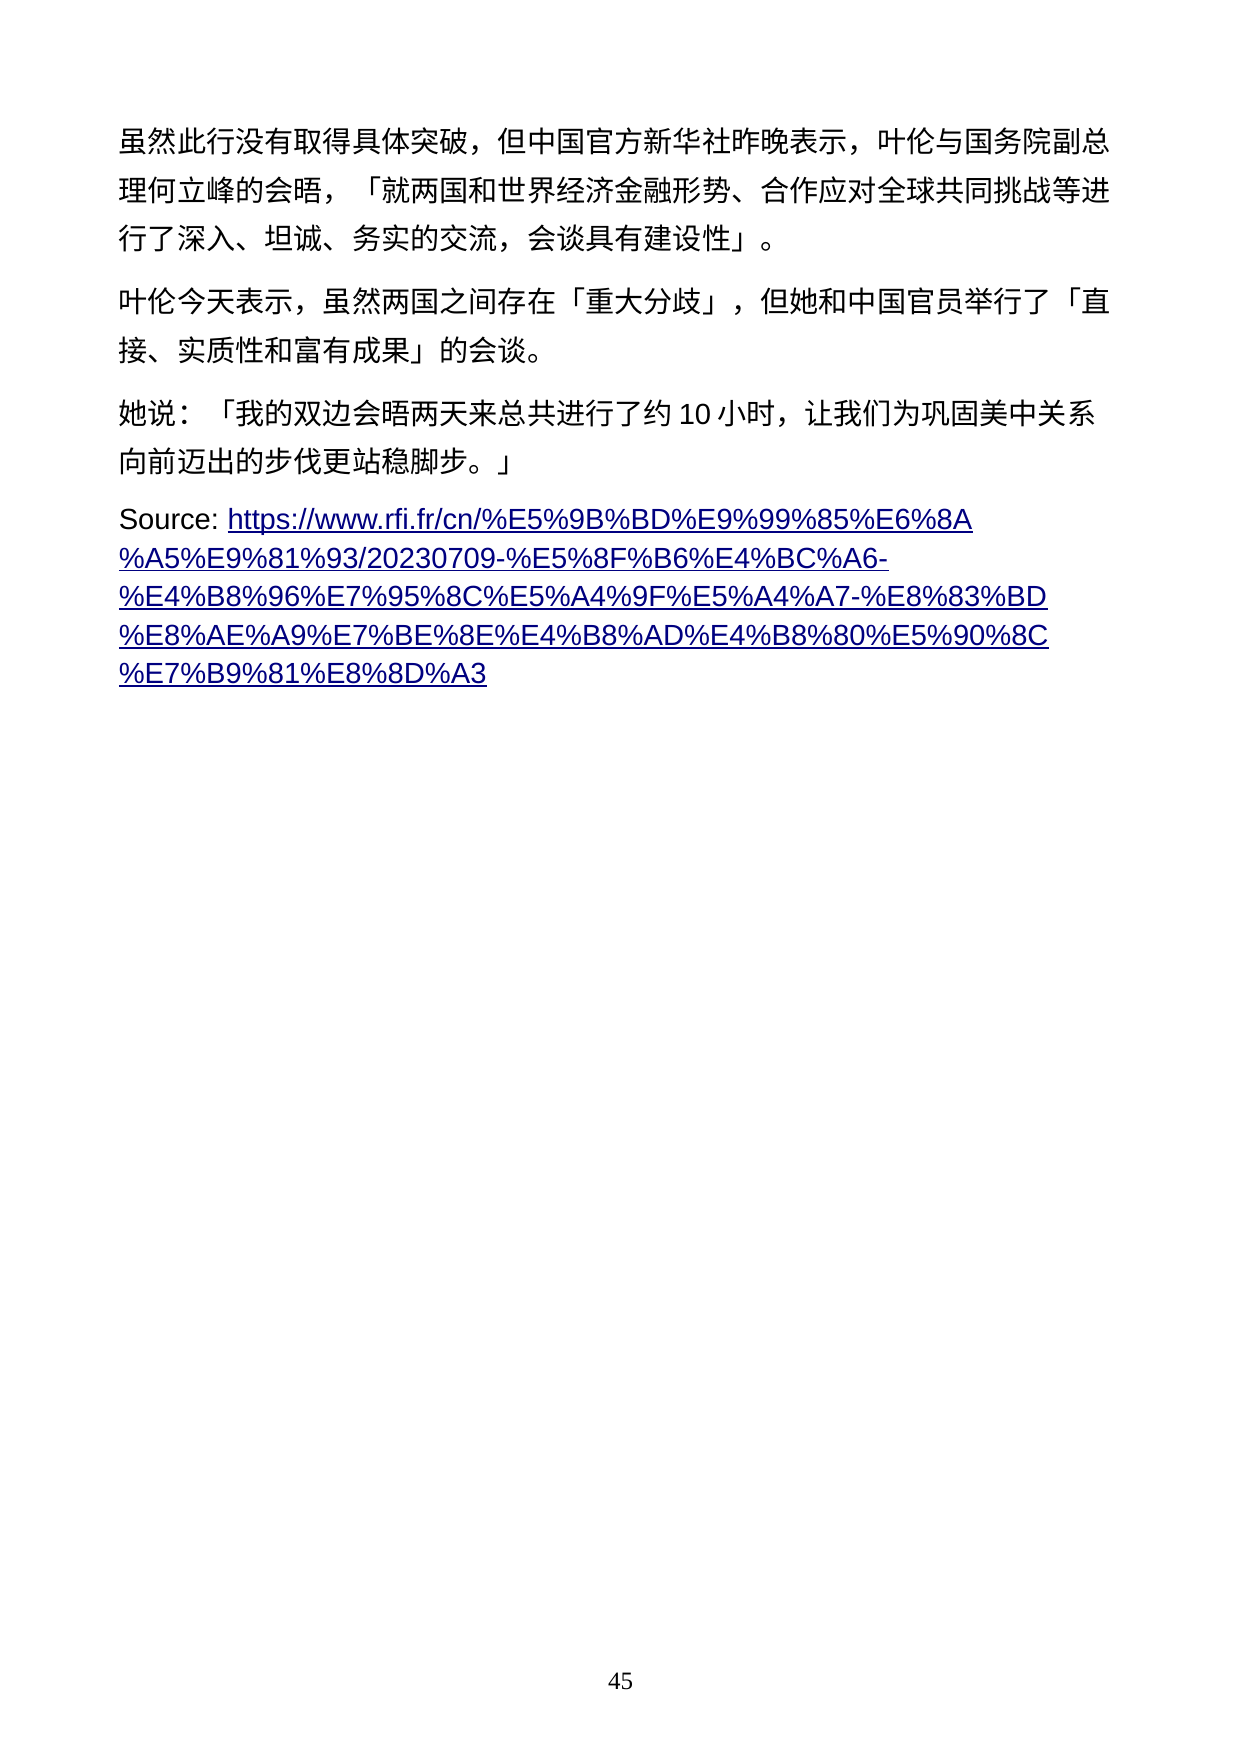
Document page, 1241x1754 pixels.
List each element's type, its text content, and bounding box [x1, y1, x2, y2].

text 她说：「我的双边会晤两天来总共进行了约10小时，让我们为巩固美中关系向前迈出的步伐更站稳脚步。」 [118, 390, 1122, 481]
text 虽然此行没有取得具体突破，但中国官方新华社昨晚表示，叶伦与国务院副总理何立峰的会晤，「就两国和世界经济金融形势、合作应对全球共同挑战等进行了深入、坦诚、务实的交流，会谈具有建设性」。 [118, 118, 1122, 258]
text 叶伦今天表示，虽然两国之间存在「重大分歧」，但她和中国官员举行了「直接、实质性和富有成果」的会谈。 [118, 279, 1122, 369]
text Source: https://www.rfi.fr/cn/%E5%9B%BD%E9%99%85%E6%8A%A5%E9%81%93/20230709-%E5%8F%B6%E4%BC%A6-%E4%B8%96%E7%95%8C%E5%A4%9F%E5%A4%A7-%E8%83%BD%E8%AE%A9%E7%BE%8E%E4%B8%AD%E4%B8%80%E5%90%8C%E7%B9%81%E8%8D%A3 [118, 502, 1122, 690]
